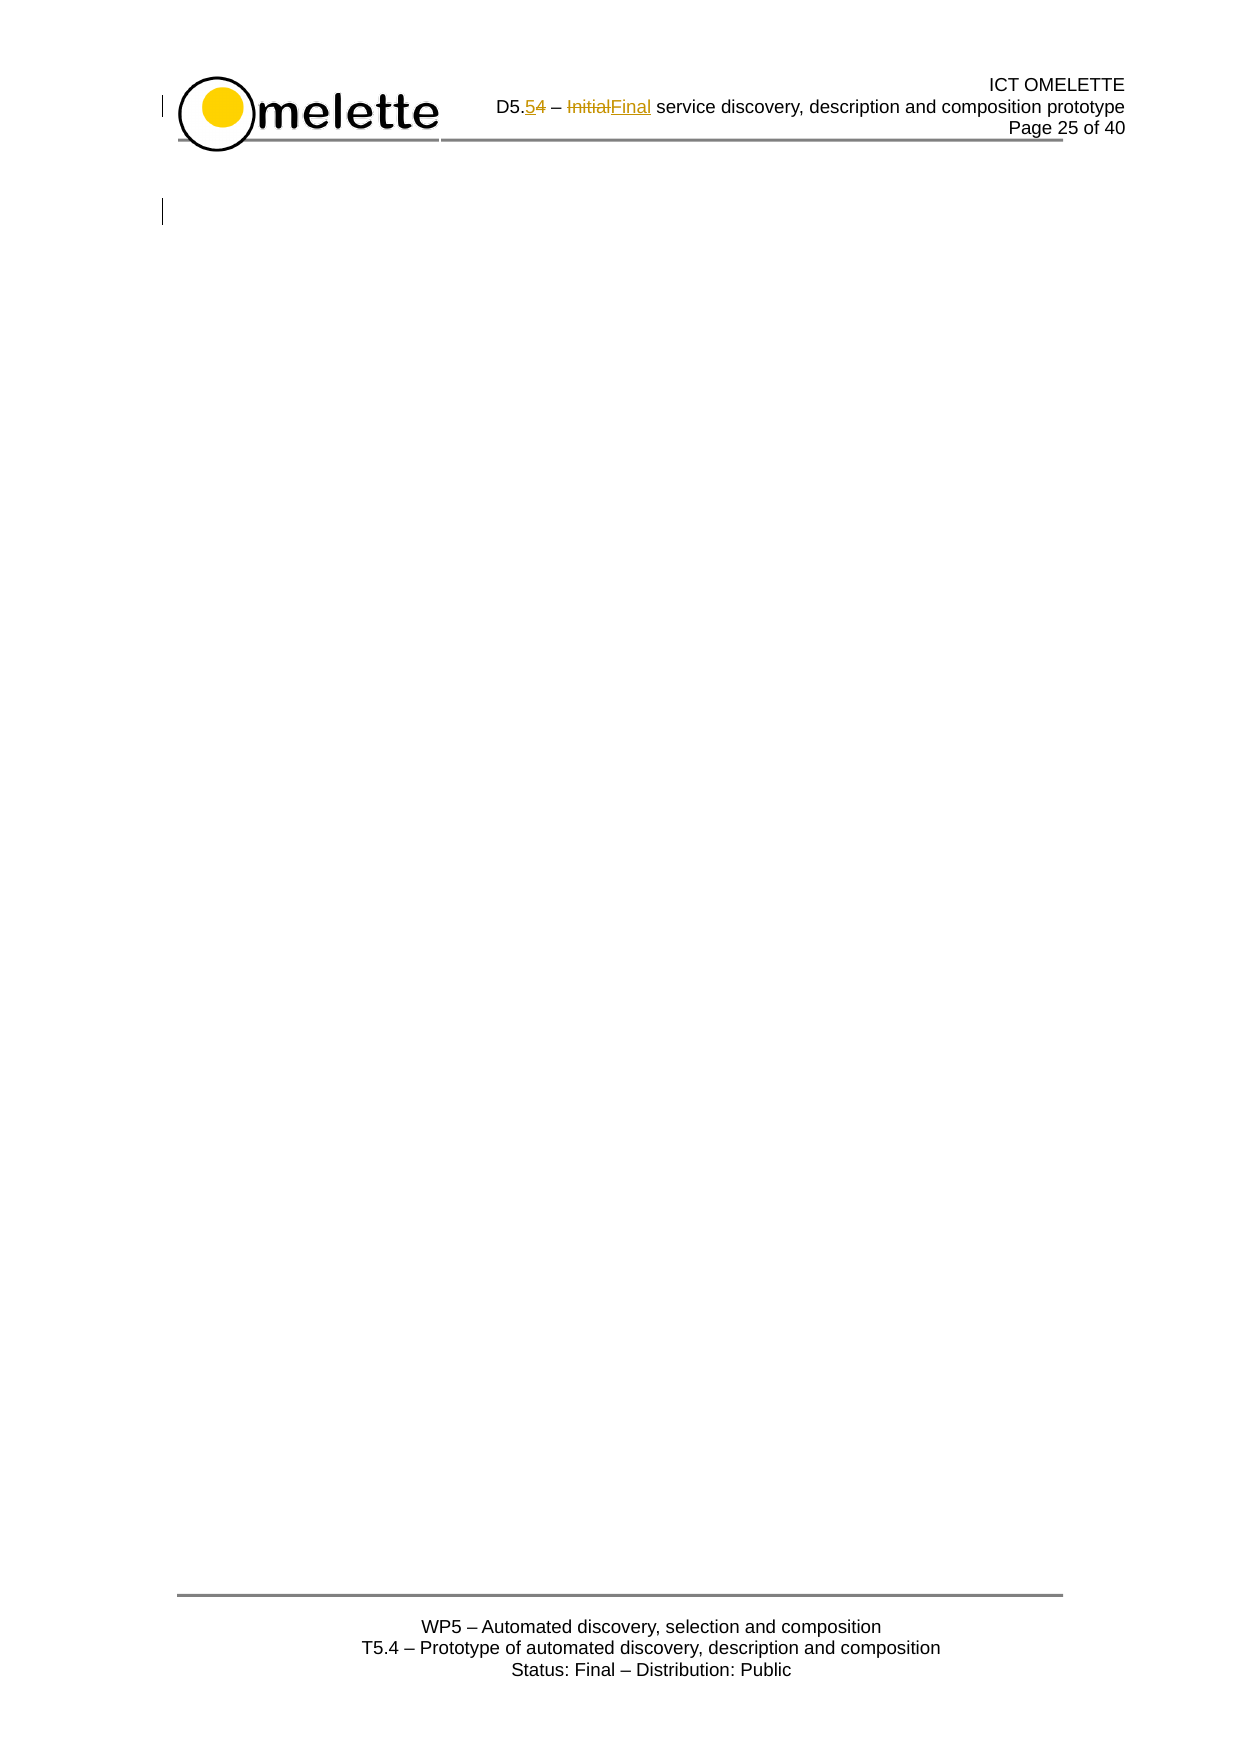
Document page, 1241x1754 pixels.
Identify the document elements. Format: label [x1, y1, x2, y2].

picture [178, 76, 439, 152]
